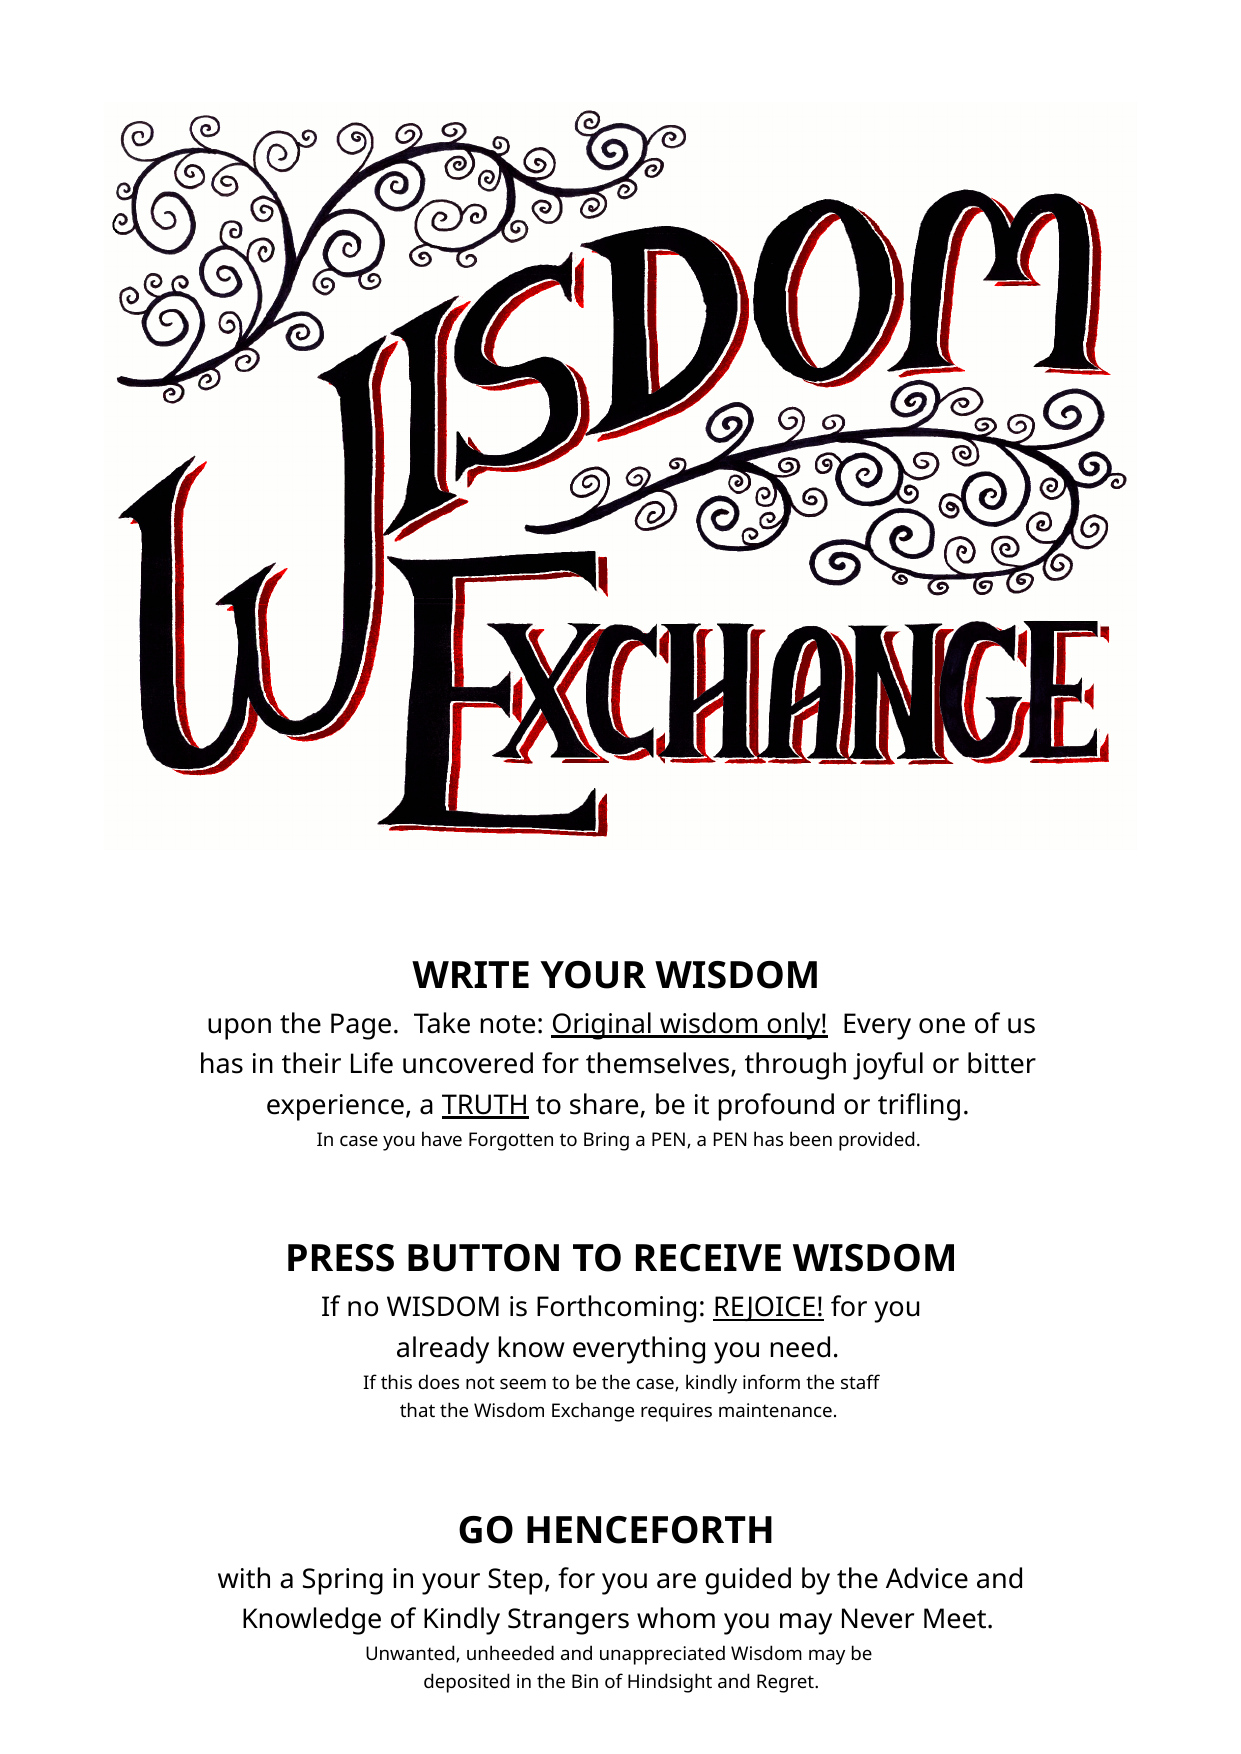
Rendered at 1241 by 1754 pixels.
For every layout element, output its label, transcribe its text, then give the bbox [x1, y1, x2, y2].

text In case you have Forgotten to Bring a PEN, a PEN has been provided. [149, 1126, 1093, 1151]
text has in their Life uncovered for themselves, through joyful or bitter [149, 1045, 1093, 1082]
text Unwanted, unheeded and unappreciated Wisdom may be [149, 1640, 1093, 1666]
text WRITE YOUR WISDOM [149, 948, 1093, 999]
text that the Wisdom Exchange requires maintenance. [149, 1397, 1093, 1422]
picture [103, 102, 1137, 850]
text upon the Page. Take note: Original wisdom only! Every one of us [149, 1004, 1093, 1041]
text already know everything you need. [149, 1328, 1093, 1365]
text with a Spring in your Step, for you are guided by the Advice and Knowledge of Kindly Strangers whom you may Never Meet. [149, 1559, 1093, 1636]
text PRESS BUTTON TO RECEIVE WISDOM [149, 1232, 1093, 1283]
text GO HENCEFORTH [149, 1503, 1093, 1554]
text If this does not seem to be the case, kindly inform the staff [149, 1369, 1093, 1394]
text If no WISDOM is Forthcoming: REJOICE! for you [149, 1288, 1093, 1325]
text deposited in the Bin of Hindsight and Regret. [149, 1668, 1093, 1694]
text experience, a TRUTH to share, be it profound or trifling. [149, 1085, 1093, 1122]
